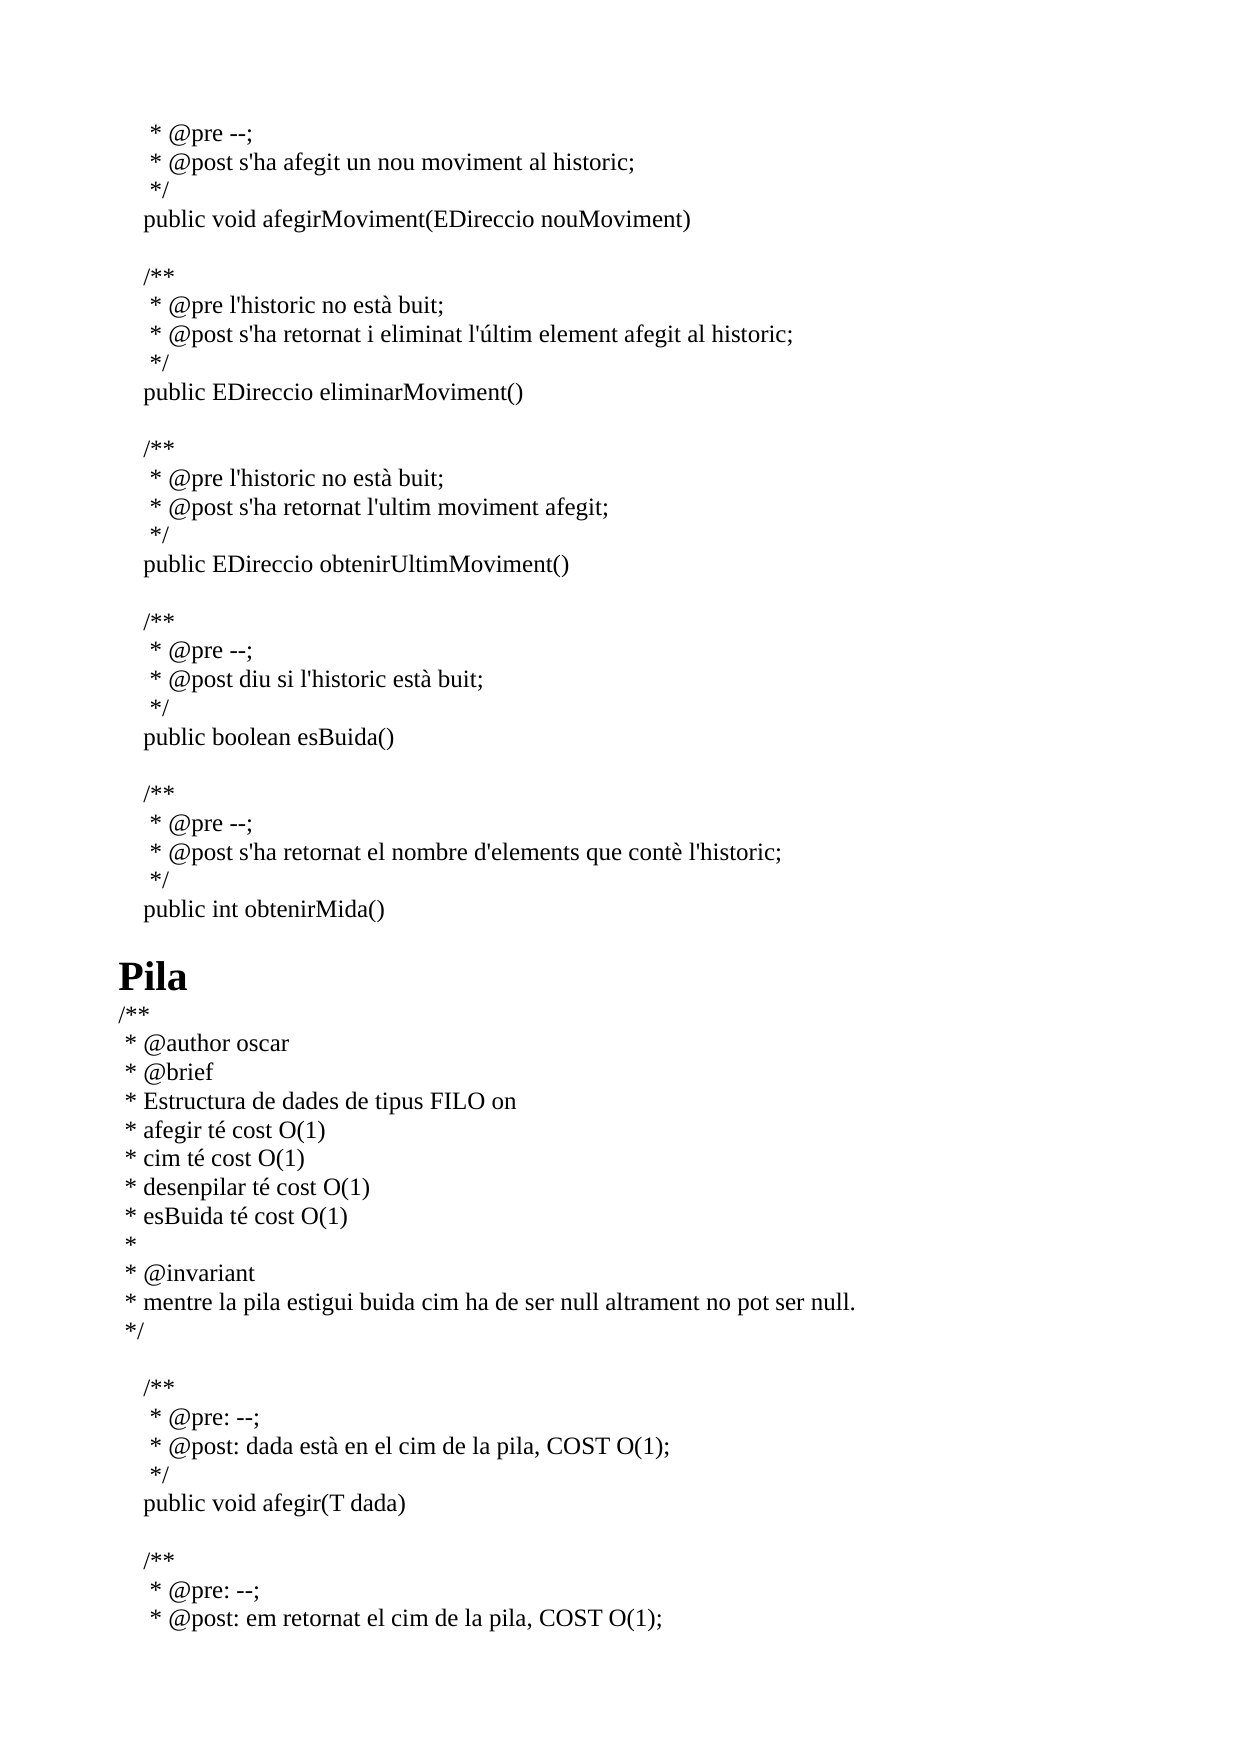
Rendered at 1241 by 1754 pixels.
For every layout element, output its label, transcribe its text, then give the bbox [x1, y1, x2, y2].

text public EDireccio obtenirUltimMoviment() [118, 549, 1122, 578]
text * @post s'ha retornat el nombre d'elements que contè l'historic; [118, 837, 1122, 866]
text /** [118, 779, 1122, 808]
text /** [118, 434, 1122, 463]
text * @post s'ha retornat l'ultim moviment afegit; [118, 492, 1122, 521]
text /** [118, 1373, 1122, 1402]
text /** [118, 1000, 1122, 1028]
text public void afegir(T dada) [118, 1488, 1122, 1517]
text */ [118, 348, 1122, 377]
text * @pre --; [118, 118, 1122, 147]
text */ [118, 521, 1122, 549]
text public void afegirMoviment(EDireccio nouMoviment) [118, 204, 1122, 233]
text * @post s'ha afegit un nou moviment al historic; [118, 147, 1122, 176]
text * cim té cost O(1) [118, 1143, 1122, 1172]
text * desenpilar té cost O(1) [118, 1172, 1122, 1201]
text * @post: dada està en el cim de la pila, COST O(1); [118, 1431, 1122, 1460]
text public int obtenirMida() [118, 894, 1122, 923]
text */ [118, 1316, 1122, 1345]
text * esBuida té cost O(1) [118, 1201, 1122, 1230]
text /** [118, 262, 1122, 291]
text * @post: em retornat el cim de la pila, COST O(1); [118, 1603, 1122, 1632]
text */ [118, 866, 1122, 894]
text * [118, 1230, 1122, 1258]
text * @pre l'historic no està buit; [118, 291, 1122, 319]
text */ [118, 1460, 1122, 1488]
text * @pre: --; [118, 1402, 1122, 1431]
text Pila [118, 952, 1122, 1000]
text * @post s'ha retornat i eliminat l'últim element afegit al historic; [118, 319, 1122, 348]
text * @author oscar [118, 1028, 1122, 1057]
text */ [118, 176, 1122, 204]
text /** [118, 1546, 1122, 1575]
text public EDireccio eliminarMoviment() [118, 377, 1122, 406]
text * @pre: --; [118, 1575, 1122, 1603]
text public boolean esBuida() [118, 722, 1122, 751]
text * @pre --; [118, 636, 1122, 664]
text * mentre la pila estigui buida cim ha de ser null altrament no pot ser null. [118, 1287, 1122, 1316]
text * @pre l'historic no està buit; [118, 463, 1122, 492]
text * @post diu si l'historic està buit; [118, 664, 1122, 693]
text * @invariant [118, 1258, 1122, 1287]
text * Estructura de dades de tipus FILO on [118, 1086, 1122, 1115]
text */ [118, 693, 1122, 722]
text * @brief [118, 1057, 1122, 1086]
text * @pre --; [118, 808, 1122, 837]
text * afegir té cost O(1) [118, 1115, 1122, 1143]
text /** [118, 607, 1122, 636]
